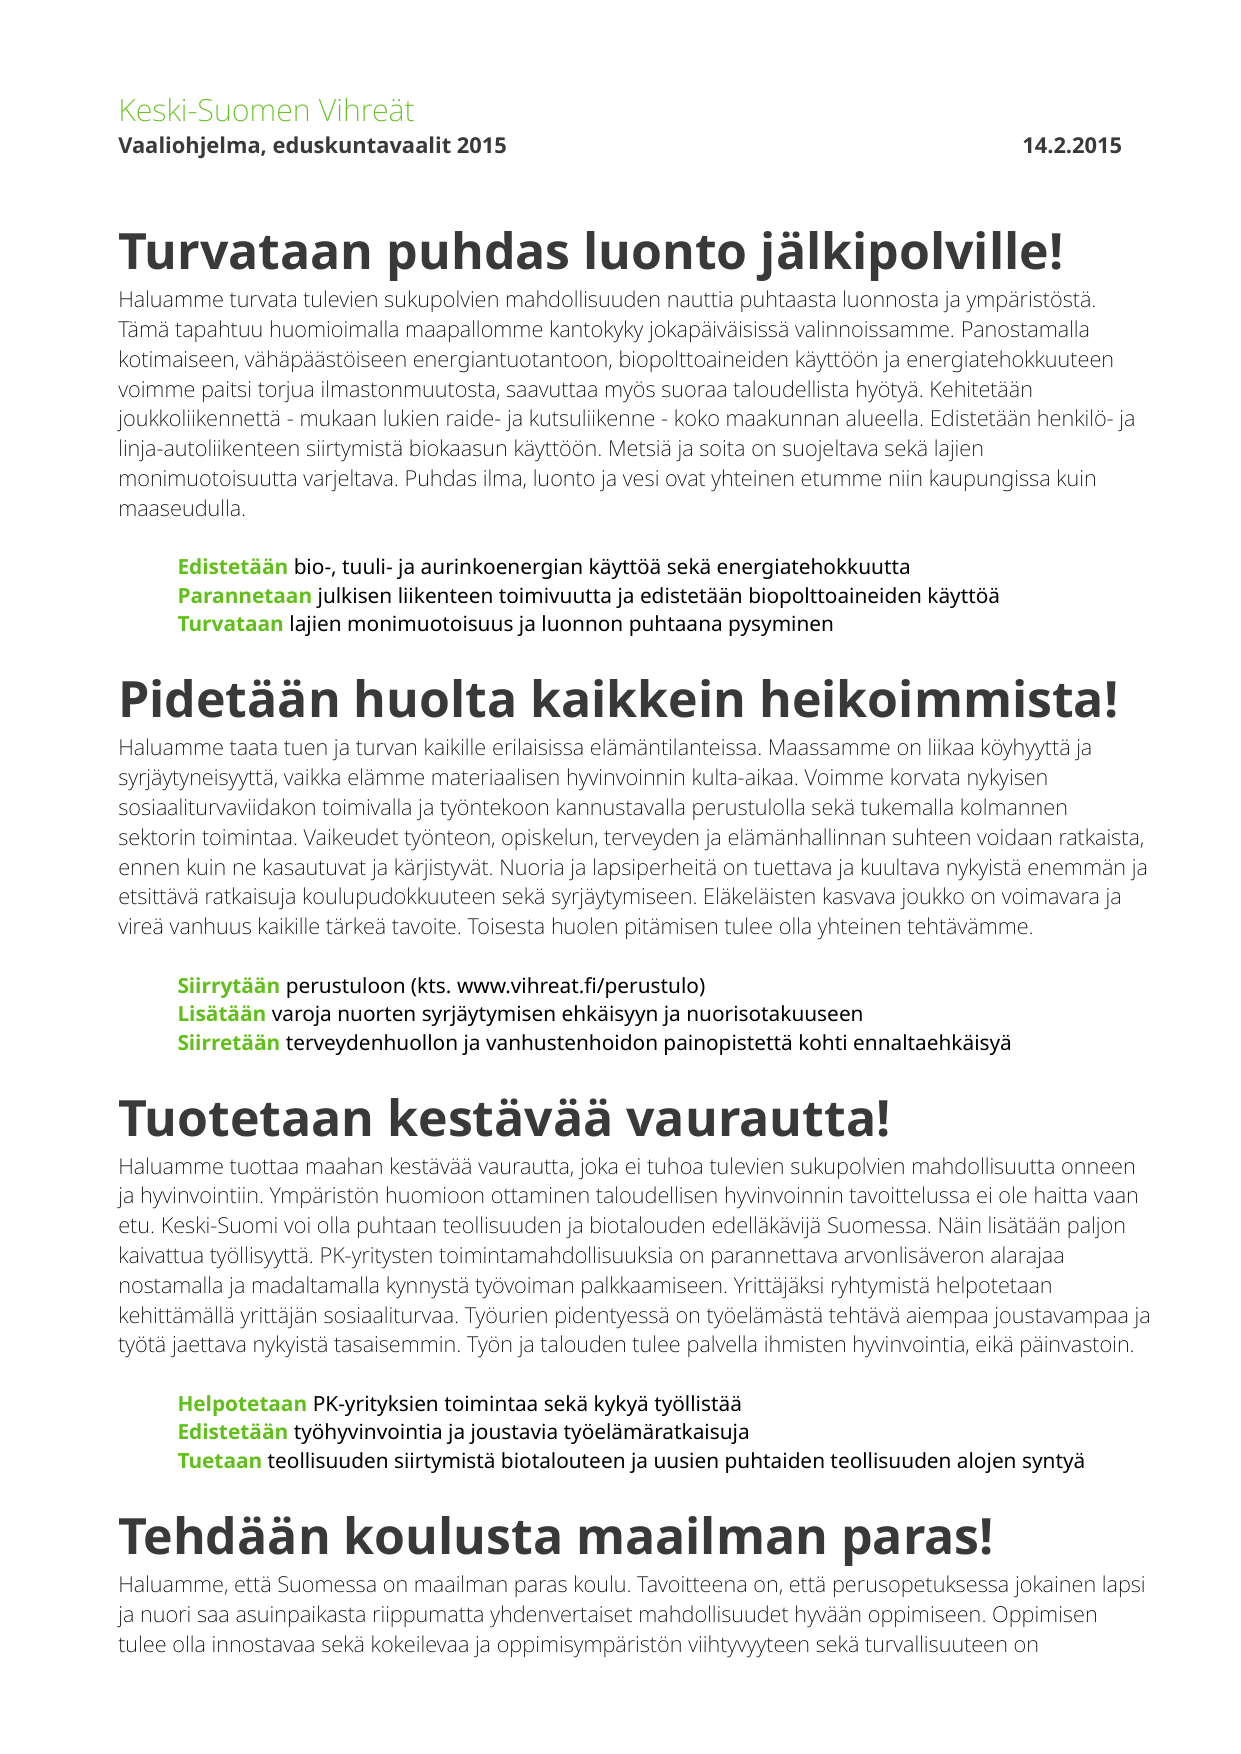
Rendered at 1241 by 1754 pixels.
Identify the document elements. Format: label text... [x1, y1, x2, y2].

text Haluamme turvata tulevien sukupolvien mahdollisuuden nauttia puhtaasta luonnosta ja ympäristöstä. Tämä tapahtuu huomioimalla maapallomme kantokyky jokapäiväisissä valinnoissamme. Panostamalla kotimaiseen, vähäpäästöiseen energiantuotantoon, biopolttoaineiden käyttöön ja energiatehokkuuteen voimme paitsi torjua ilmastonmuutosta, saavuttaa myös suoraa taloudellista hyötyä. Kehitetään joukkoliikennettä - mukaan lukien raide- ja kutsuliikenne - koko maakunnan alueella. Edistetään henkilö- ja linja-autoliikenteen siirtymistä biokaasun käyttöön. Metsiä ja soita on suojeltava sekä lajien monimuotoisuutta varjeltava. Puhdas ilma, luonto ja vesi ovat yhteinen etumme niin kaupungissa kuin maaseudulla. [118, 284, 1152, 523]
text Haluamme tuottaa maahan kestävää vaurautta, joka ei tuhoa tulevien sukupolvien mahdollisuutta onneen ja hyvinvointiin. Ympäristön huomioon ottaminen taloudellisen hyvinvoinnin tavoittelussa ei ole haitta vaan etu. Keski-Suomi voi olla puhtaan teollisuuden ja biotalouden edelläkävijä Suomessa. Näin lisätään paljon kaivattua työllisyyttä. PK-yritysten toimintamahdollisuuksia on parannettava arvonlisäveron alarajaa nostamalla ja madaltamalla kynnystä työvoiman palkkaamiseen. Yrittäjäksi ryhtymistä helpotetaan kehittämällä yrittäjän sosiaaliturvaa. Työurien pidentyessä on työelämästä tehtävä aiempaa joustavampaa ja työtä jaettava nykyistä tasaisemmin. Työn ja talouden tulee palvella ihmisten hyvinvointia, eikä päinvastoin. [118, 1151, 1152, 1359]
list Siirrytään perustuloon (kts. www.vihreat.fi/perustulo) [177, 971, 1152, 999]
list Tuetaan teollisuuden siirtymistä biotalouteen ja uusien puhtaiden teollisuuden alojen syntyä [177, 1446, 1152, 1474]
subtitle Tuotetaan kestävää vaurautta! [118, 1083, 1152, 1151]
list Edistetään bio-, tuuli- ja aurinkoenergian käyttöä sekä energiatehokkuutta [177, 552, 1152, 581]
list Turvataan lajien monimuotoisuus ja luonnon puhtaana pysyminen [177, 609, 1152, 638]
subtitle Turvataan puhdas luonto jälkipolville! [118, 216, 1152, 284]
subtitle Tehdään koulusta maailman paras! [118, 1501, 1152, 1569]
list Helpotetaan PK-yrityksien toimintaa sekä kykyä työllistää [177, 1389, 1152, 1417]
list Edistetään työhyvinvointia ja joustavia työelämäratkaisuja [177, 1417, 1152, 1446]
list Lisätään varoja nuorten syrjäytymisen ehkäisyyn ja nuorisotakuuseen [177, 999, 1152, 1028]
subtitle Pidetään huolta kaikkein heikoimmista! [118, 664, 1152, 732]
text Haluamme, että Suomessa on maailman paras koulu. Tavoitteena on, että perusopetuksessa jokainen lapsi ja nuori saa asuinpaikasta riippumatta yhdenvertaiset mahdollisuudet hyvään oppimiseen. Oppimisen tulee olla innostavaa sekä kokeilevaa ja oppimisympäristön viihtyvyyteen sekä turvallisuuteen on [118, 1569, 1152, 1658]
list Siirretään terveydenhuollon ja vanhustenhoidon painopistettä kohti ennaltaehkäisyä [177, 1028, 1152, 1056]
list Parannetaan julkisen liikenteen toimivuutta ja edistetään biopolttoaineiden käyttöä [177, 581, 1152, 609]
text Haluamme taata tuen ja turvan kaikille erilaisissa elämäntilanteissa. Maassamme on liikaa köyhyyttä ja syrjäytyneisyyttä, vaikka elämme materiaalisen hyvinvoinnin kulta-aikaa. Voimme korvata nykyisen sosiaaliturvaviidakon toimivalla ja työntekoon kannustavalla perustulolla sekä tukemalla kolmannen sektorin toimintaa. Vaikeudet työnteon, opiskelun, terveyden ja elämänhallinnan suhteen voidaan ratkaista, ennen kuin ne kasautuvat ja kärjistyvät. Nuoria ja lapsiperheitä on tuettava ja kuultava nykyistä enemmän ja etsittävä ratkaisuja koulupudokkuuteen sekä syrjäytymiseen. Eläkeläisten kasvava joukko on voimavara ja vireä vanhuus kaikille tärkeä tavoite. Toisesta huolen pitämisen tulee olla yhteinen tehtävämme. [118, 732, 1152, 941]
